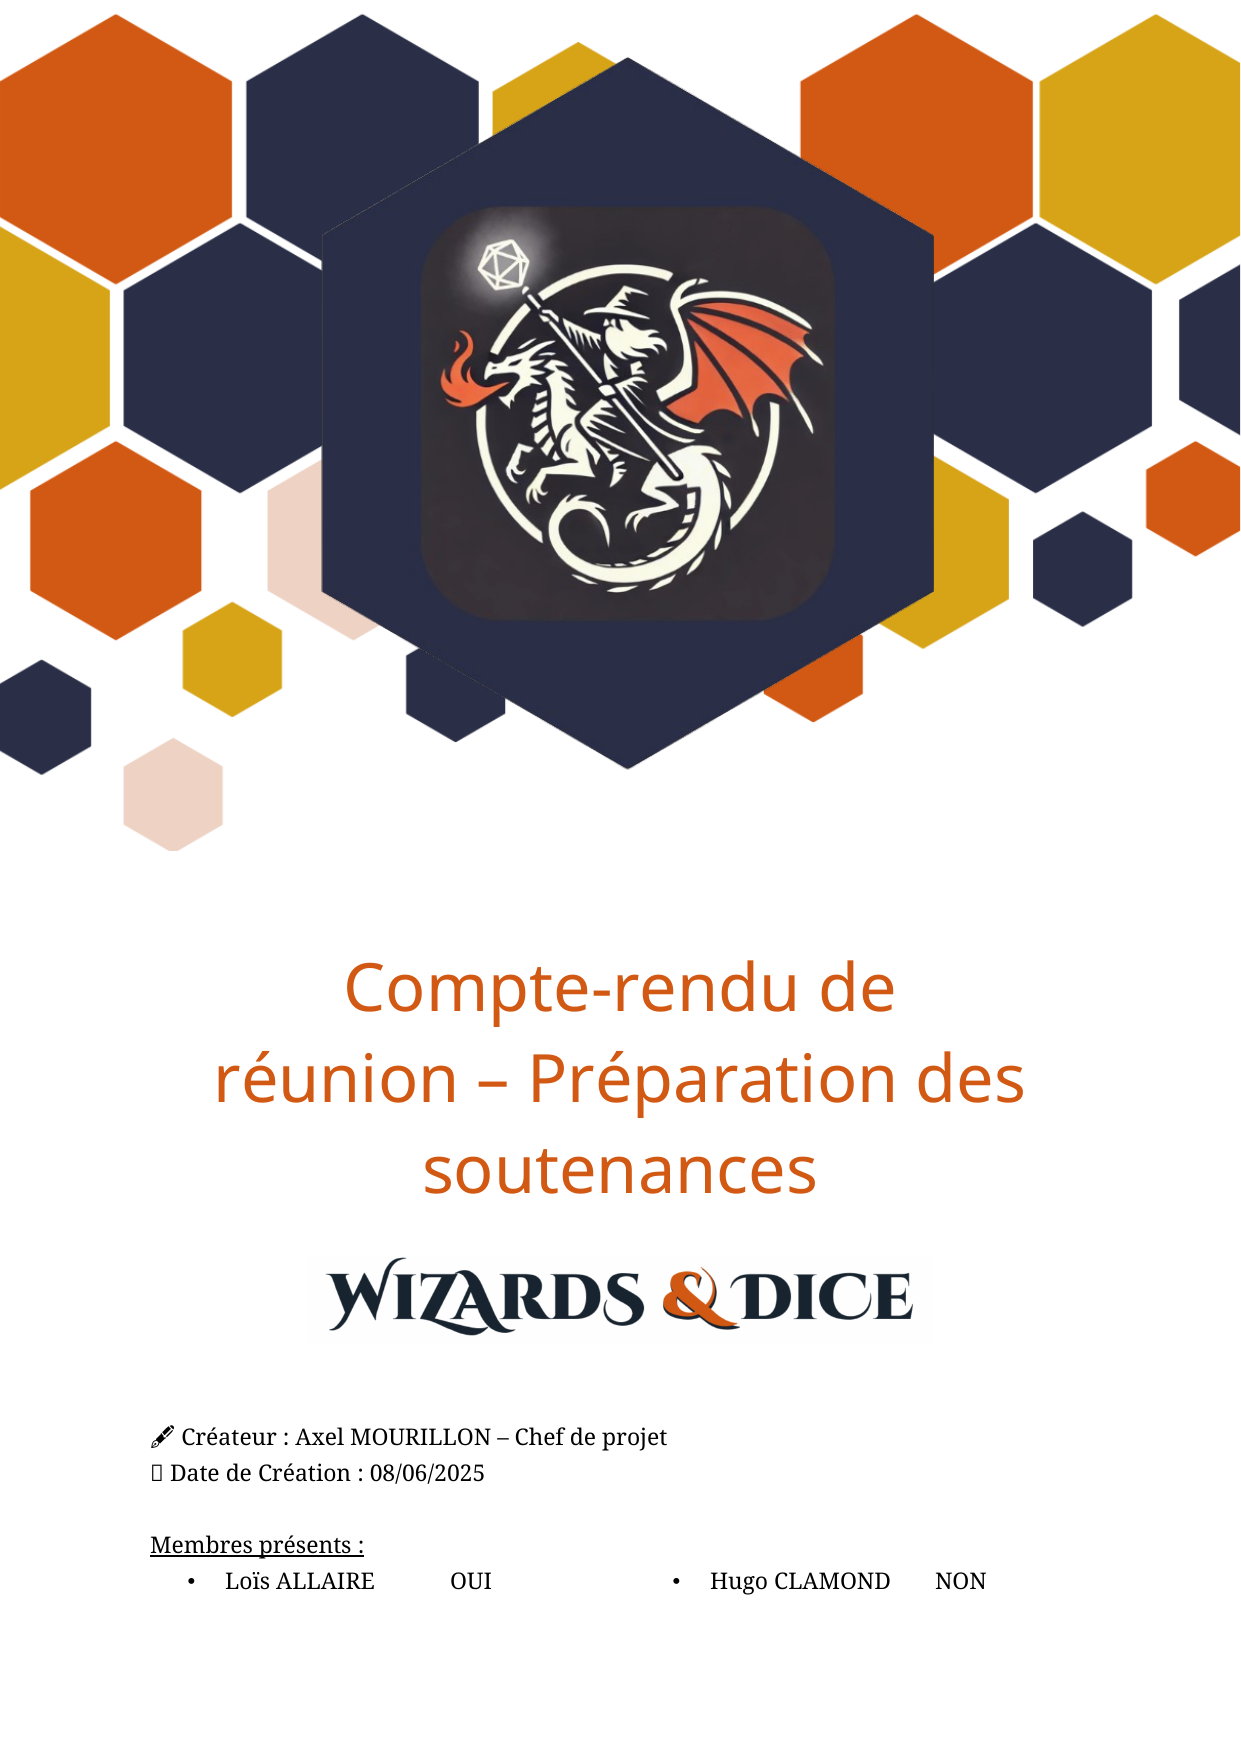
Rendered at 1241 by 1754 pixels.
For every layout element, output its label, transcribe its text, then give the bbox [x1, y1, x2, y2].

picture [307, 1255, 934, 1345]
text 🖋️ Créateur : Axel MOURILLON – Chef de projet [150, 1421, 1090, 1452]
text 📅 Date de Création : 08/06/2025 [150, 1457, 1090, 1488]
list Loïs ALLAIRE OUI [187, 1564, 605, 1596]
title Compte-rendu de réunion – Préparation des soutenances [150, 941, 1090, 1213]
text Membres présents : [150, 1529, 1090, 1560]
picture [0, 0, 1241, 851]
list Hugo CLAMOND NON [672, 1564, 1090, 1596]
